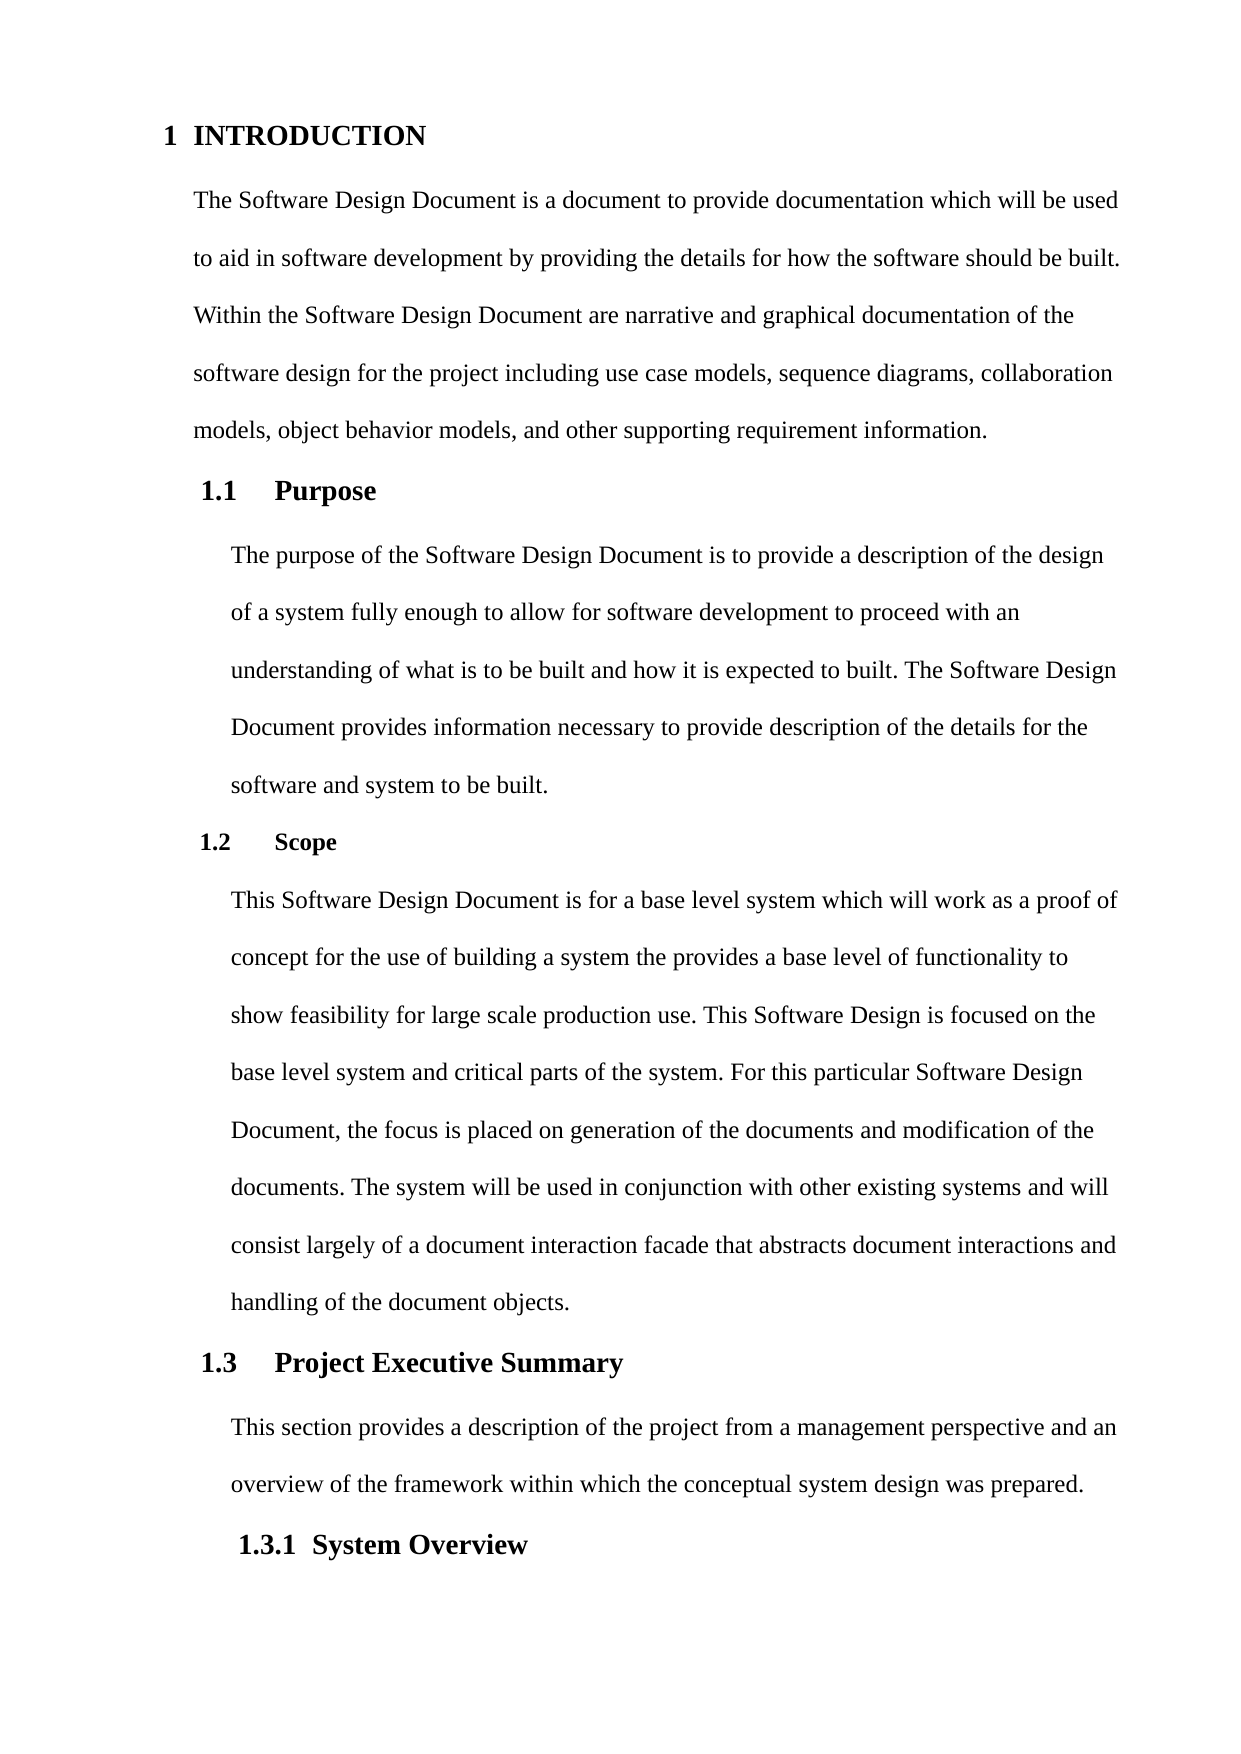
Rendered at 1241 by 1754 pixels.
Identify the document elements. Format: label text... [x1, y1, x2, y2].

list INTRODUCTION [156, 118, 1122, 152]
list System Overview [231, 1527, 1122, 1560]
list This Software Design Document is for a base level system which will work as a proof of concept for the use of building a system the provides a base level of functionality to show feasibility for large scale production use. This Software Design is focused on the base level system and critical parts of the system. For this particular Software Design Document, the focus is placed on generation of the documents and modification of the documents. The system will be used in conjunction with other existing systems and will consist largely of a document interaction facade that abstracts document interactions and handling of the document objects. [193, 885, 1122, 1316]
list The Software Design Document is a document to provide documentation which will be used to aid in software development by providing the details for how the software should be built. Within the Software Design Document are narrative and graphical documentation of the software design for the project including use case models, sequence diagrams, collaboration models, object behavior models, and other supporting requirement information. [156, 185, 1122, 444]
list Project Executive Summary [193, 1345, 1122, 1378]
list This section provides a description of the project from a management perspective and an overview of the framework within which the conceptual system design was prepared. [193, 1412, 1122, 1498]
list Purpose [193, 473, 1122, 506]
list Scope [193, 827, 1122, 856]
list The purpose of the Software Design Document is to provide a description of the design of a system fully enough to allow for software development to proceed with an understanding of what is to be built and how it is expected to built. The Software Design Document provides information necessary to provide description of the details for the software and system to be built. [193, 540, 1122, 798]
